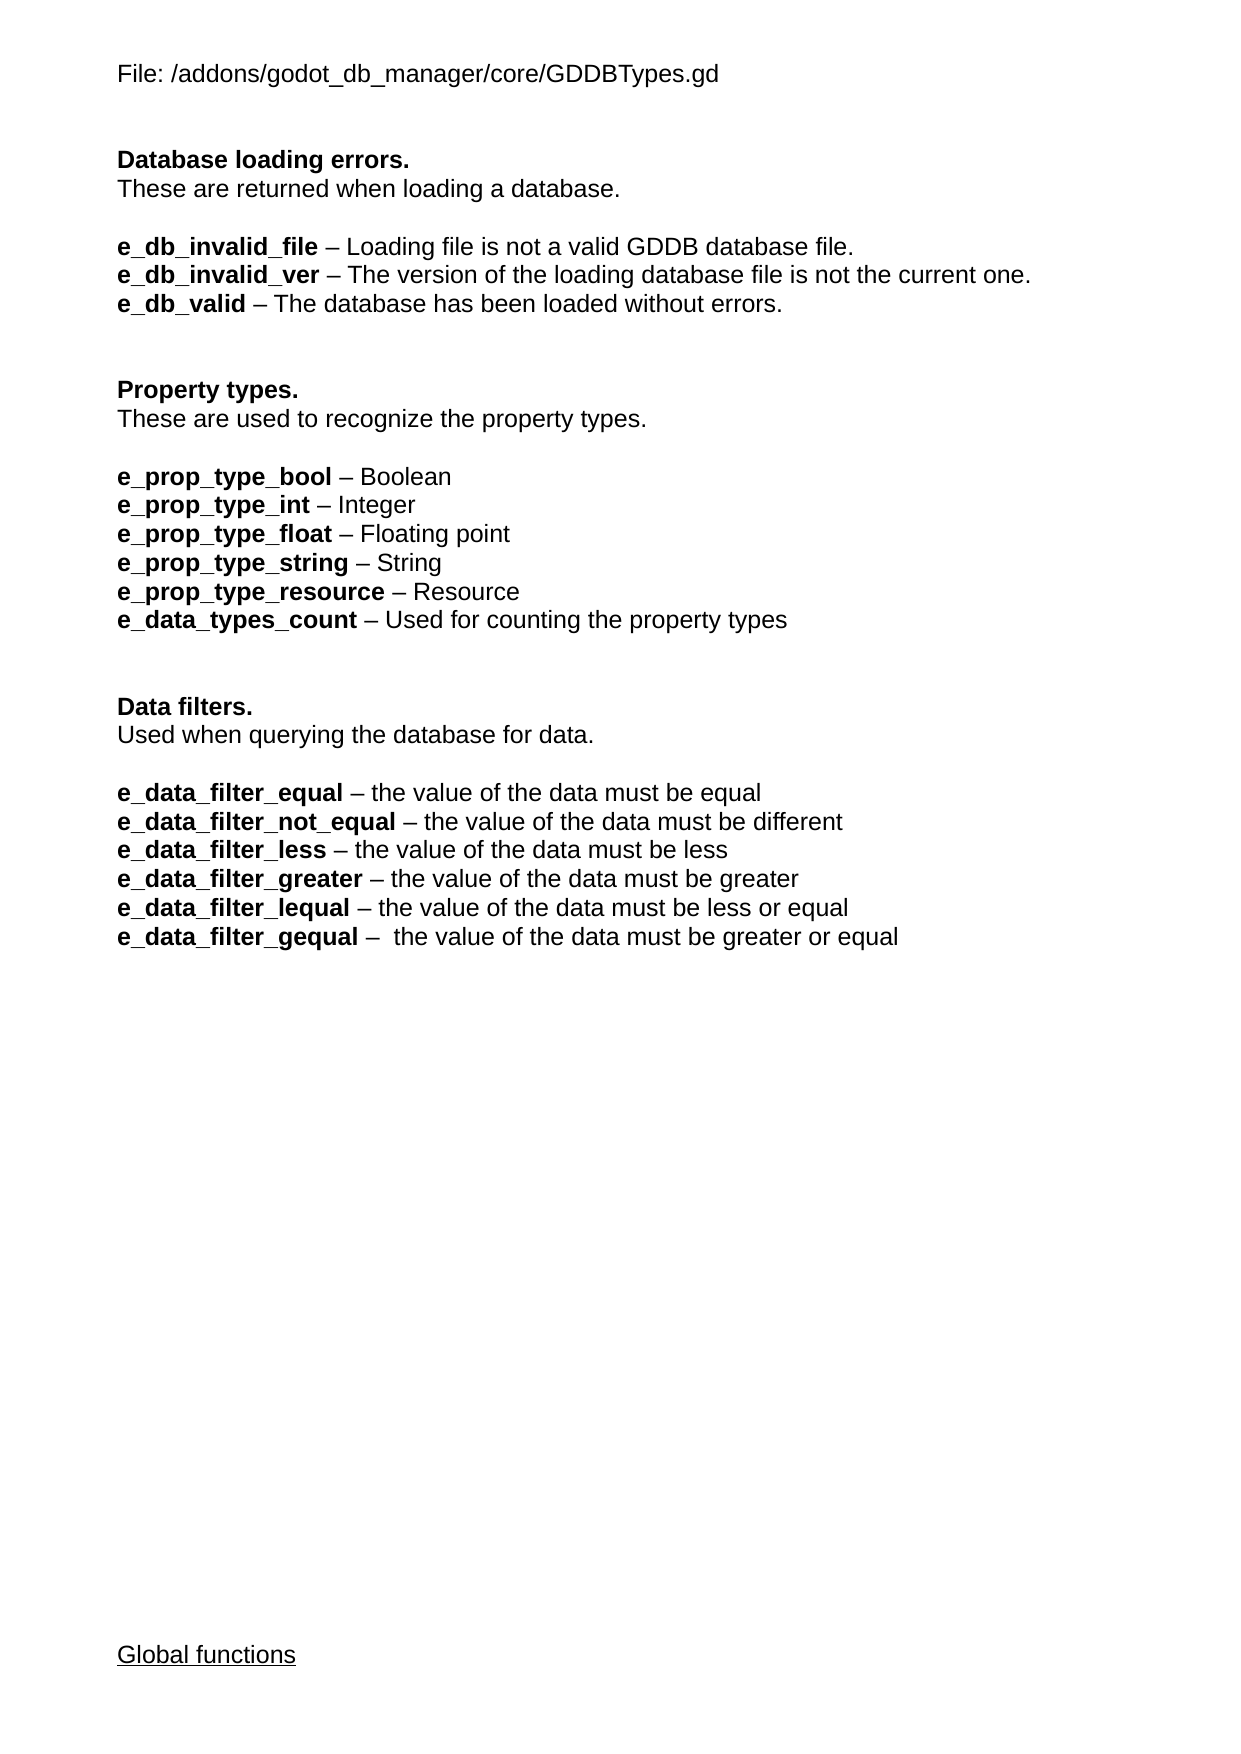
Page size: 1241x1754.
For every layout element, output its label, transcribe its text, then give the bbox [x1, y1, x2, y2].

text Used when querying the database for data. [59, 720, 1181, 749]
text e_db_invalid_file – Loading file is not a valid GDDB database file. [59, 232, 1181, 260]
text Database loading errors. [59, 145, 1181, 174]
text Data filters. [59, 692, 1181, 720]
text e_data_filter_lequal – the value of the data must be less or equal [59, 893, 1181, 922]
text e_prop_type_string – String [59, 548, 1181, 577]
text File: /addons/godot_db_manager/core/GDDBTypes.gd [59, 59, 1181, 88]
text e_data_filter_gequal – the value of the data must be greater or equal [59, 922, 1181, 950]
text e_data_filter_less – the value of the data must be less [59, 835, 1181, 864]
text Property types. [59, 375, 1181, 404]
text These are used to recognize the property types. [59, 404, 1181, 433]
text Global functions [59, 1640, 1181, 1669]
text These are returned when loading a database. [59, 174, 1181, 203]
text e_db_valid – The database has been loaded without errors. [59, 289, 1181, 318]
text e_prop_type_int – Integer [59, 490, 1181, 519]
text e_data_filter_greater – the value of the data must be greater [59, 864, 1181, 893]
text e_data_filter_equal – the value of the data must be equal [59, 778, 1181, 807]
text e_prop_type_float – Floating point [59, 519, 1181, 548]
text e_db_invalid_ver – The version of the loading database file is not the current one. [59, 260, 1181, 289]
text e_data_filter_not_equal – the value of the data must be different [59, 807, 1181, 835]
text e_prop_type_resource – Resource [59, 577, 1181, 605]
text e_prop_type_bool – Boolean [59, 462, 1181, 490]
text e_data_types_count – Used for counting the property types [59, 605, 1181, 634]
